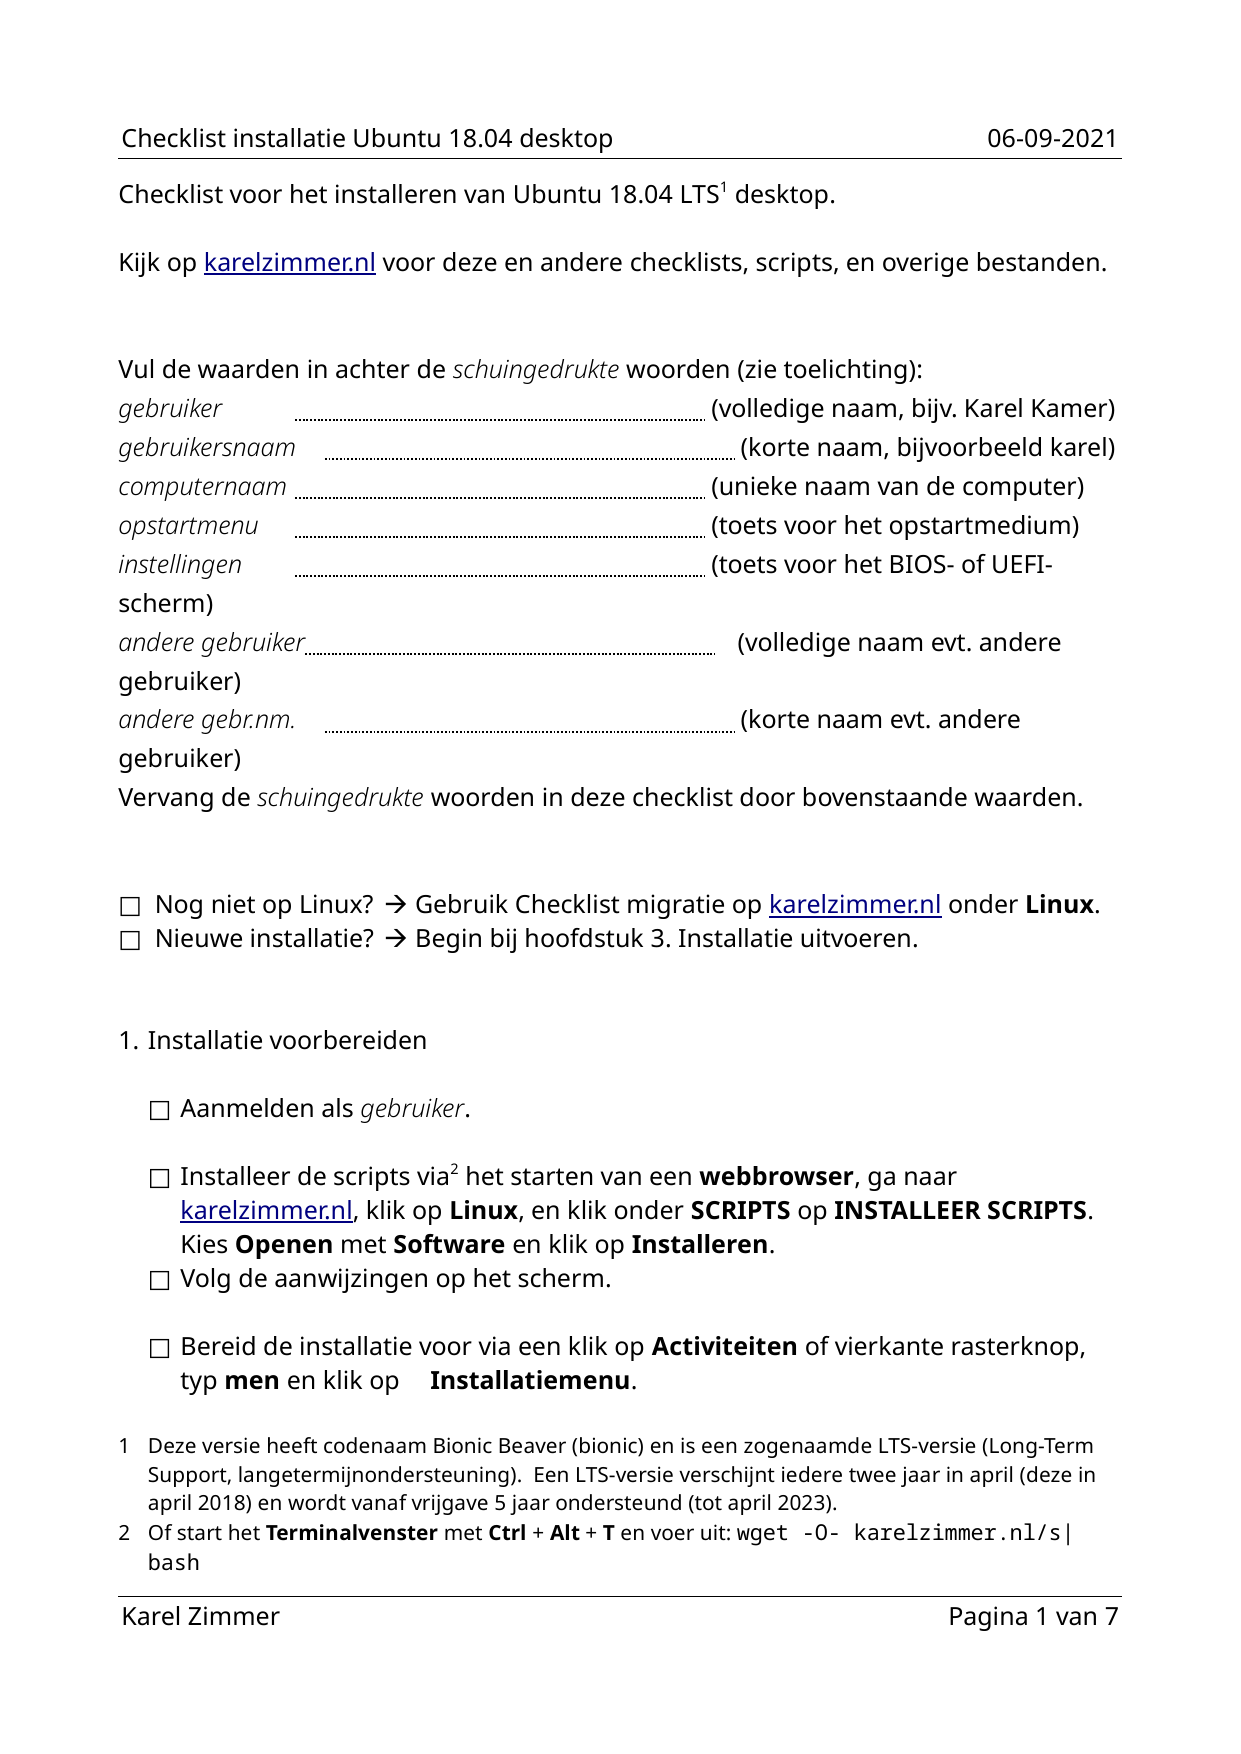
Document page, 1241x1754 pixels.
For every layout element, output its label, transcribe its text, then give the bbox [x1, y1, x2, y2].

text computernaam (unieke naam van de computer) [118, 469, 1122, 503]
text □ Nieuwe installatie?  Begin bij hoofdstuk 2. Installatie uitvoeren. [118, 921, 1122, 989]
text Deze versie heeft codenaam Bionic Beaver (bionic) en is een zogenaamde LTS-versie (Long-Term Support, langetermijnondersteuning). Een LTS-versie verschijnt iedere twee jaar in april (deze in april 2018) en wordt vanaf vrijgave 5 jaar ondersteund (tot april 2023). [118, 1431, 1122, 1517]
list Bereid de installatie voor via een klik op Activiteiten of vierkante rasterknop, typ men en klik op  Installatiemenu. [148, 1329, 1122, 1397]
text Checklist voor het installeren van Ubuntu 18.04 LTS desktop. [118, 177, 1122, 211]
list Of start het Terminalvenster met Ctrl + Alt + T en voer uit: wget -O- karelzimmer.nl/s|bash [118, 1517, 1122, 1577]
text gebruiker (volledige naam, bijv. Karel Kamer) [118, 391, 1122, 425]
list Volg de aanwijzingen op het scherm. [148, 1261, 1122, 1295]
text andere gebr.nm. (korte naam evt. andere gebruiker) [118, 702, 1122, 775]
list Installatie voorbereiden [118, 1023, 1122, 1091]
text instellingen (toets voor het BIOS- of UEFI-scherm) [118, 547, 1122, 619]
list Installeer de scripts via het starten van een webbrowser, ga naar karelzimmer.nl, klik op Linux, en klik onder SCRIPTS op INSTALLEER SCRIPTS. Kies Openen met Software en klik op Installeren. [148, 1159, 1122, 1261]
text Kijk op karelzimmer.nl voor deze en andere checklists, scripts, en overige bestanden. [118, 245, 1122, 279]
text Vul de waarden in achter de schuingedrukte woorden (zie toelichting): [118, 352, 1122, 386]
text □ Nog niet op Linux?  Gebruik Checklist migratie op karelzimmer.nl onder Linux. [118, 887, 1122, 921]
text andere gebruiker (volledige naam evt. andere gebruiker) [118, 624, 1122, 697]
text Vervang de schuingedrukte woorden in deze checklist door bovenstaande waarden. [118, 780, 1122, 814]
text gebruikersnaam (korte naam, bijvoorbeeld karel) [118, 430, 1122, 464]
list Aanmelden als gebruiker. [148, 1091, 1122, 1125]
text opstartmenu (toets voor het opstartmedium) [118, 508, 1122, 542]
